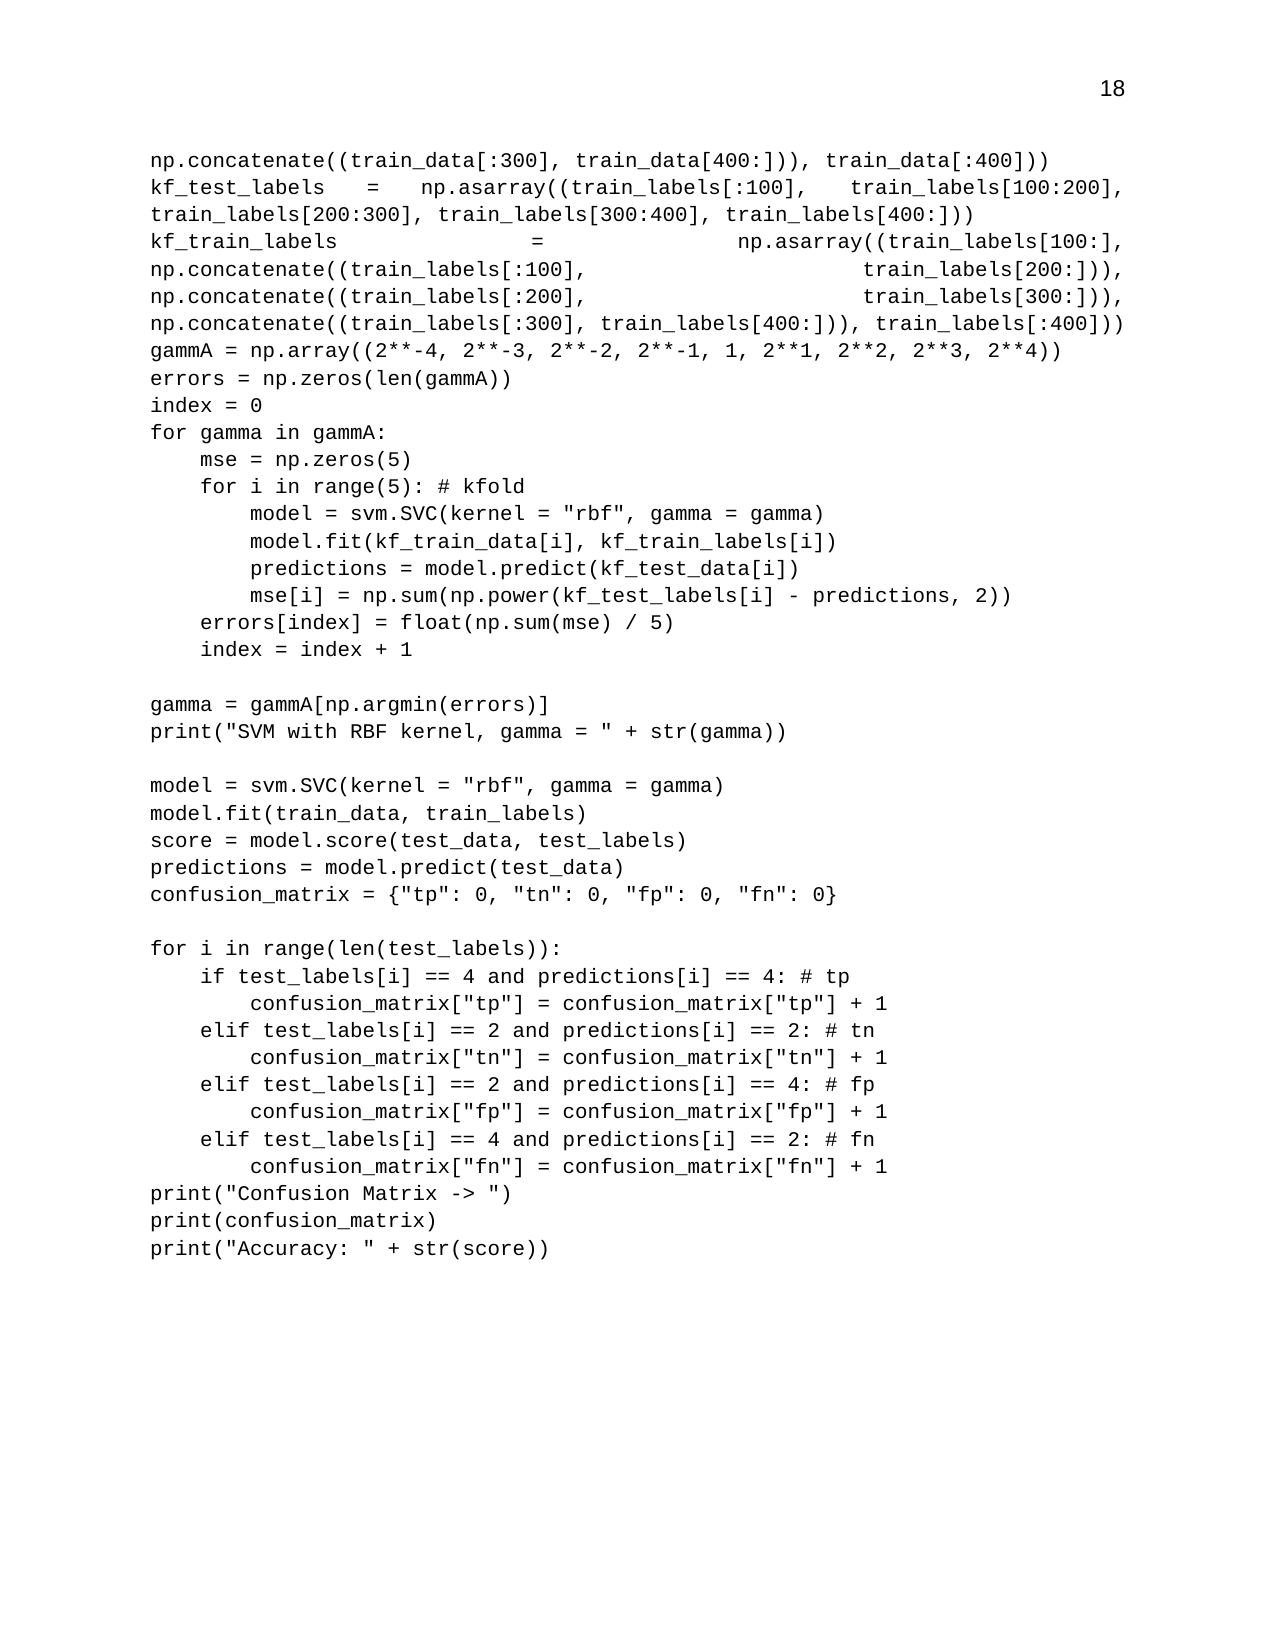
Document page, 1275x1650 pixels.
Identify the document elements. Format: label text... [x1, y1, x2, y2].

text elif test_labels[i] == 2 and predictions[i] == 2: # tn [150, 1020, 1125, 1044]
text errors[index] = float(np.sum(mse) / 5) [150, 612, 1125, 636]
text gammA = np.array((2**-4, 2**-3, 2**-2, 2**-1, 1, 2**1, 2**2, 2**3, 2**4)) [150, 340, 1125, 364]
text score = model.score(test_data, test_labels) [150, 830, 1125, 853]
text kf_train_labels = np.asarray((train_labels[100:], np.concatenate((train_labels[:100], train_labels[200:])), np.concatenate((train_labels[:200], train_labels[300:])), np.concatenate((train_labels[:300], train_labels[400:])), train_labels[:400])) [150, 232, 1125, 337]
text index = 0 [150, 395, 1125, 418]
text print(confusion_matrix) [150, 1210, 1125, 1234]
text model = svm.SVC(kernel = "rbf", gamma = gamma) [150, 775, 1125, 799]
text confusion_matrix["fp"] = confusion_matrix["fp"] + 1 [150, 1102, 1125, 1125]
text gamma = gammA[np.argmin(errors)] [150, 694, 1125, 717]
text model = svm.SVC(kernel = "rbf", gamma = gamma) [150, 503, 1125, 527]
text elif test_labels[i] == 2 and predictions[i] == 4: # fp [150, 1074, 1125, 1098]
text for gamma in gammA: [150, 422, 1125, 446]
text confusion_matrix["tp"] = confusion_matrix["tp"] + 1 [150, 993, 1125, 1016]
text mse = np.zeros(5) [150, 449, 1125, 473]
text confusion_matrix = {"tp": 0, "tn": 0, "fp": 0, "fn": 0} [150, 884, 1125, 908]
text model.fit(kf_train_data[i], kf_train_labels[i]) [150, 531, 1125, 554]
text confusion_matrix["tn"] = confusion_matrix["tn"] + 1 [150, 1047, 1125, 1071]
text confusion_matrix["fn"] = confusion_matrix["fn"] + 1 [150, 1156, 1125, 1179]
text errors = np.zeros(len(gammA)) [150, 367, 1125, 391]
text model.fit(train_data, train_labels) [150, 802, 1125, 826]
text predictions = model.predict(kf_test_data[i]) [150, 558, 1125, 581]
text print("Confusion Matrix -> ") [150, 1183, 1125, 1207]
text for i in range(5): # kfold [150, 476, 1125, 500]
text if test_labels[i] == 4 and predictions[i] == 4: # tp [150, 966, 1125, 989]
text for i in range(len(test_labels)): [150, 938, 1125, 962]
text print("SVM with RBF kernel, gamma = " + str(gamma)) [150, 721, 1125, 744]
text np.concatenate((train_data[:300], train_data[400:])), train_data[:400])) [150, 150, 1125, 174]
text mse[i] = np.sum(np.power(kf_test_labels[i] - predictions, 2)) [150, 585, 1125, 609]
text predictions = model.predict(test_data) [150, 857, 1125, 881]
text kf_test_labels = np.asarray((train_labels[:100], train_labels[100:200], train_labels[200:300], train_labels[300:400], train_labels[400:])) [150, 177, 1125, 228]
text print("Accuracy: " + str(score)) [150, 1237, 1125, 1261]
text index = index + 1 [150, 639, 1125, 663]
text elif test_labels[i] == 4 and predictions[i] == 2: # fn [150, 1129, 1125, 1152]
